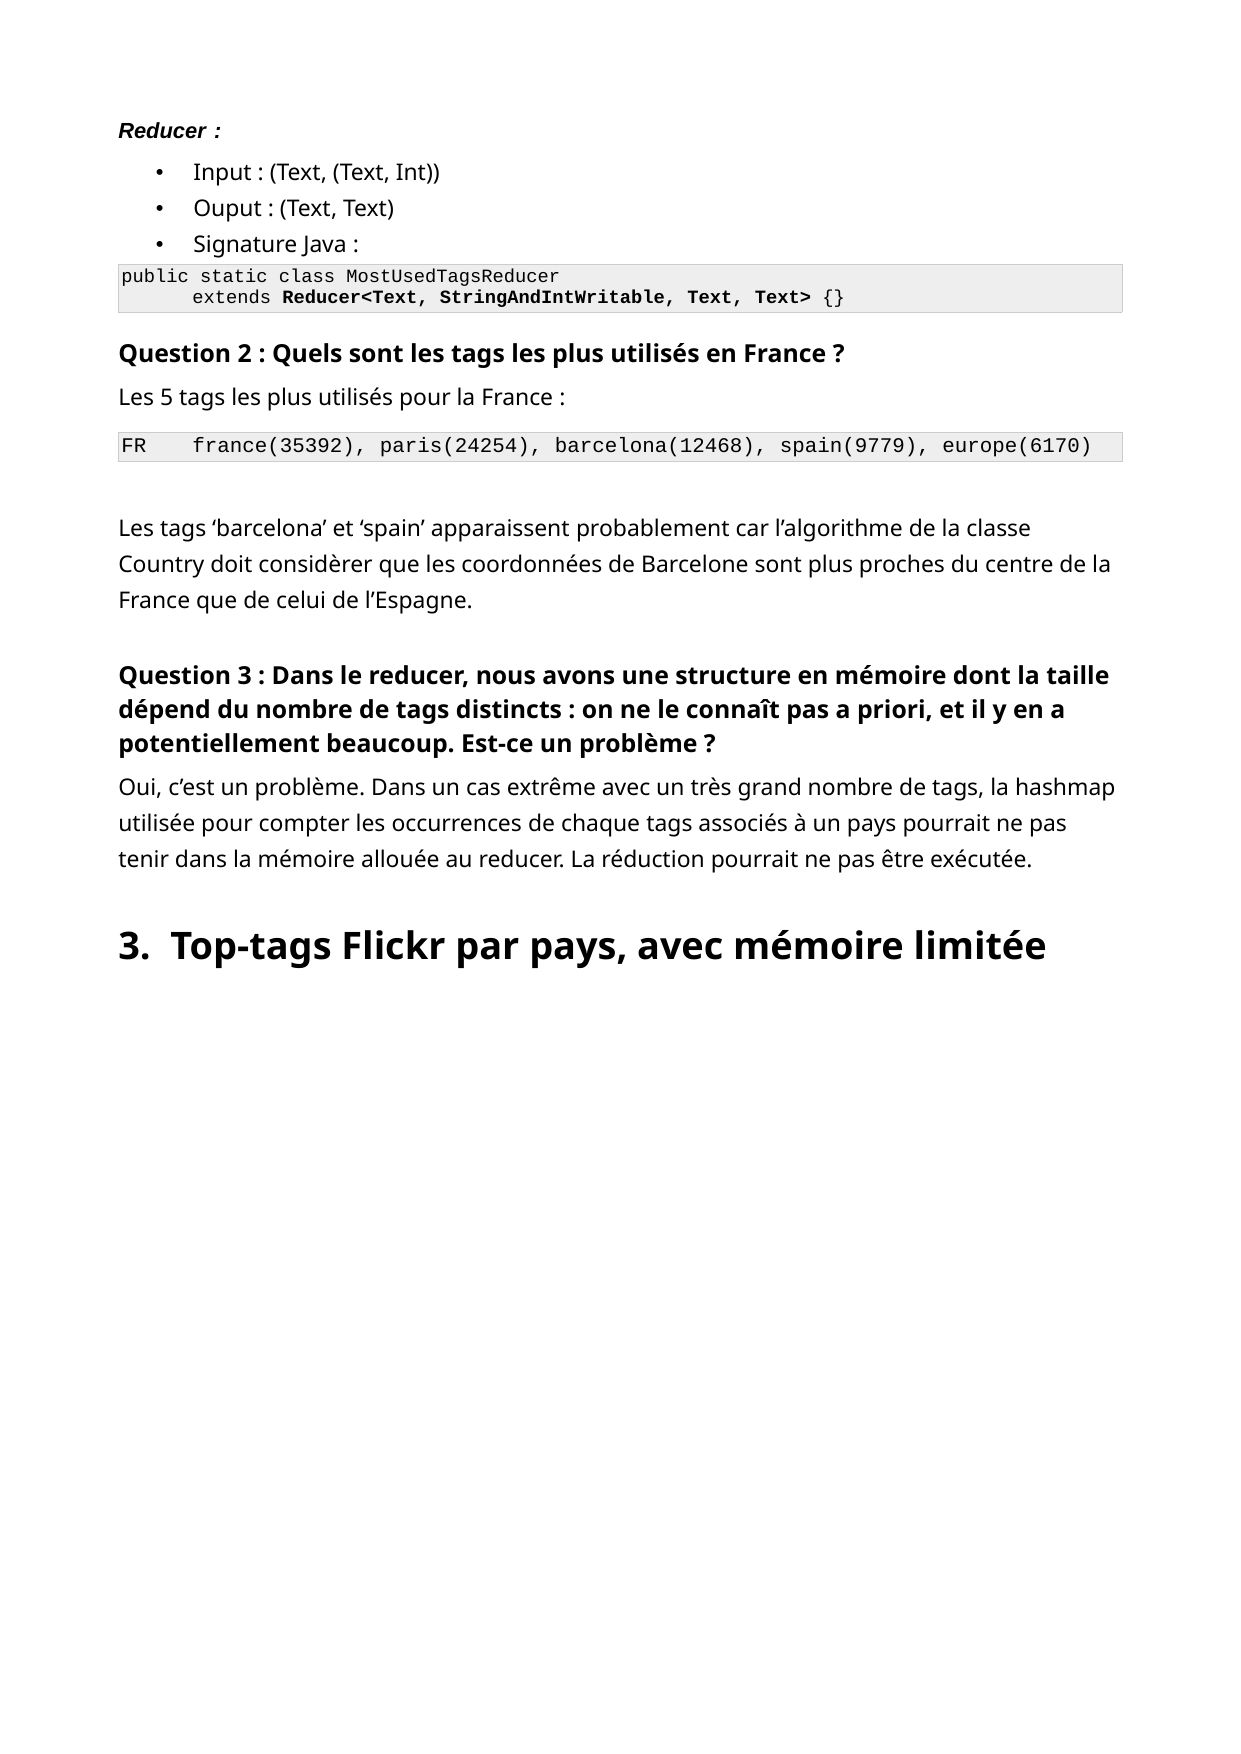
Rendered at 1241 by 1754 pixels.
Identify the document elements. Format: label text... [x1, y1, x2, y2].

text FR france(35392), paris(24254), barcelona(12468), spain(9779), europe(6170) [119, 433, 1122, 461]
subtitle Reducer : [118, 118, 1122, 143]
list Signature Java : [156, 228, 1122, 259]
text Les 5 tags les plus utilisés pour la France : [118, 381, 1122, 413]
list Input : (Text, (Text, Int)) [156, 156, 1122, 187]
text Oui, c’est un problème. Dans un cas extrême avec un très grand nombre de tags, la hashmap utilisée pour compter les occurrences de chaque tags associés à un pays pourrait ne pas tenir dans la mémoire allouée au reducer. La réduction pourrait ne pas être exécutée. [118, 771, 1122, 874]
text public static class MostUsedTagsReducer extends Reducer<Text, StringAndIntWritable, Text, Text> {} [119, 265, 1122, 312]
list Ouput : (Text, Text) [156, 192, 1122, 223]
subtitle Question 3 : Dans le reducer, nous avons une structure en mémoire dont la taille dépend du nombre de tags distincts : on ne le connaît pas a priori, et il y en a potentiellement beaucoup. Est-ce un problème ? [118, 658, 1122, 759]
text Les tags ‘barcelona’ et ‘spain’ apparaissent probablement car l’algorithme de la classe Country doit considèrer que les coordonnées de Barcelone sont plus proches du centre de la France que de celui de l’Espagne. [118, 512, 1122, 615]
subtitle Question 2 : Quels sont les tags les plus utilisés en France ? [118, 336, 1122, 369]
subtitle 3. Top-tags Flickr par pays, avec mémoire limitée [118, 918, 1122, 970]
